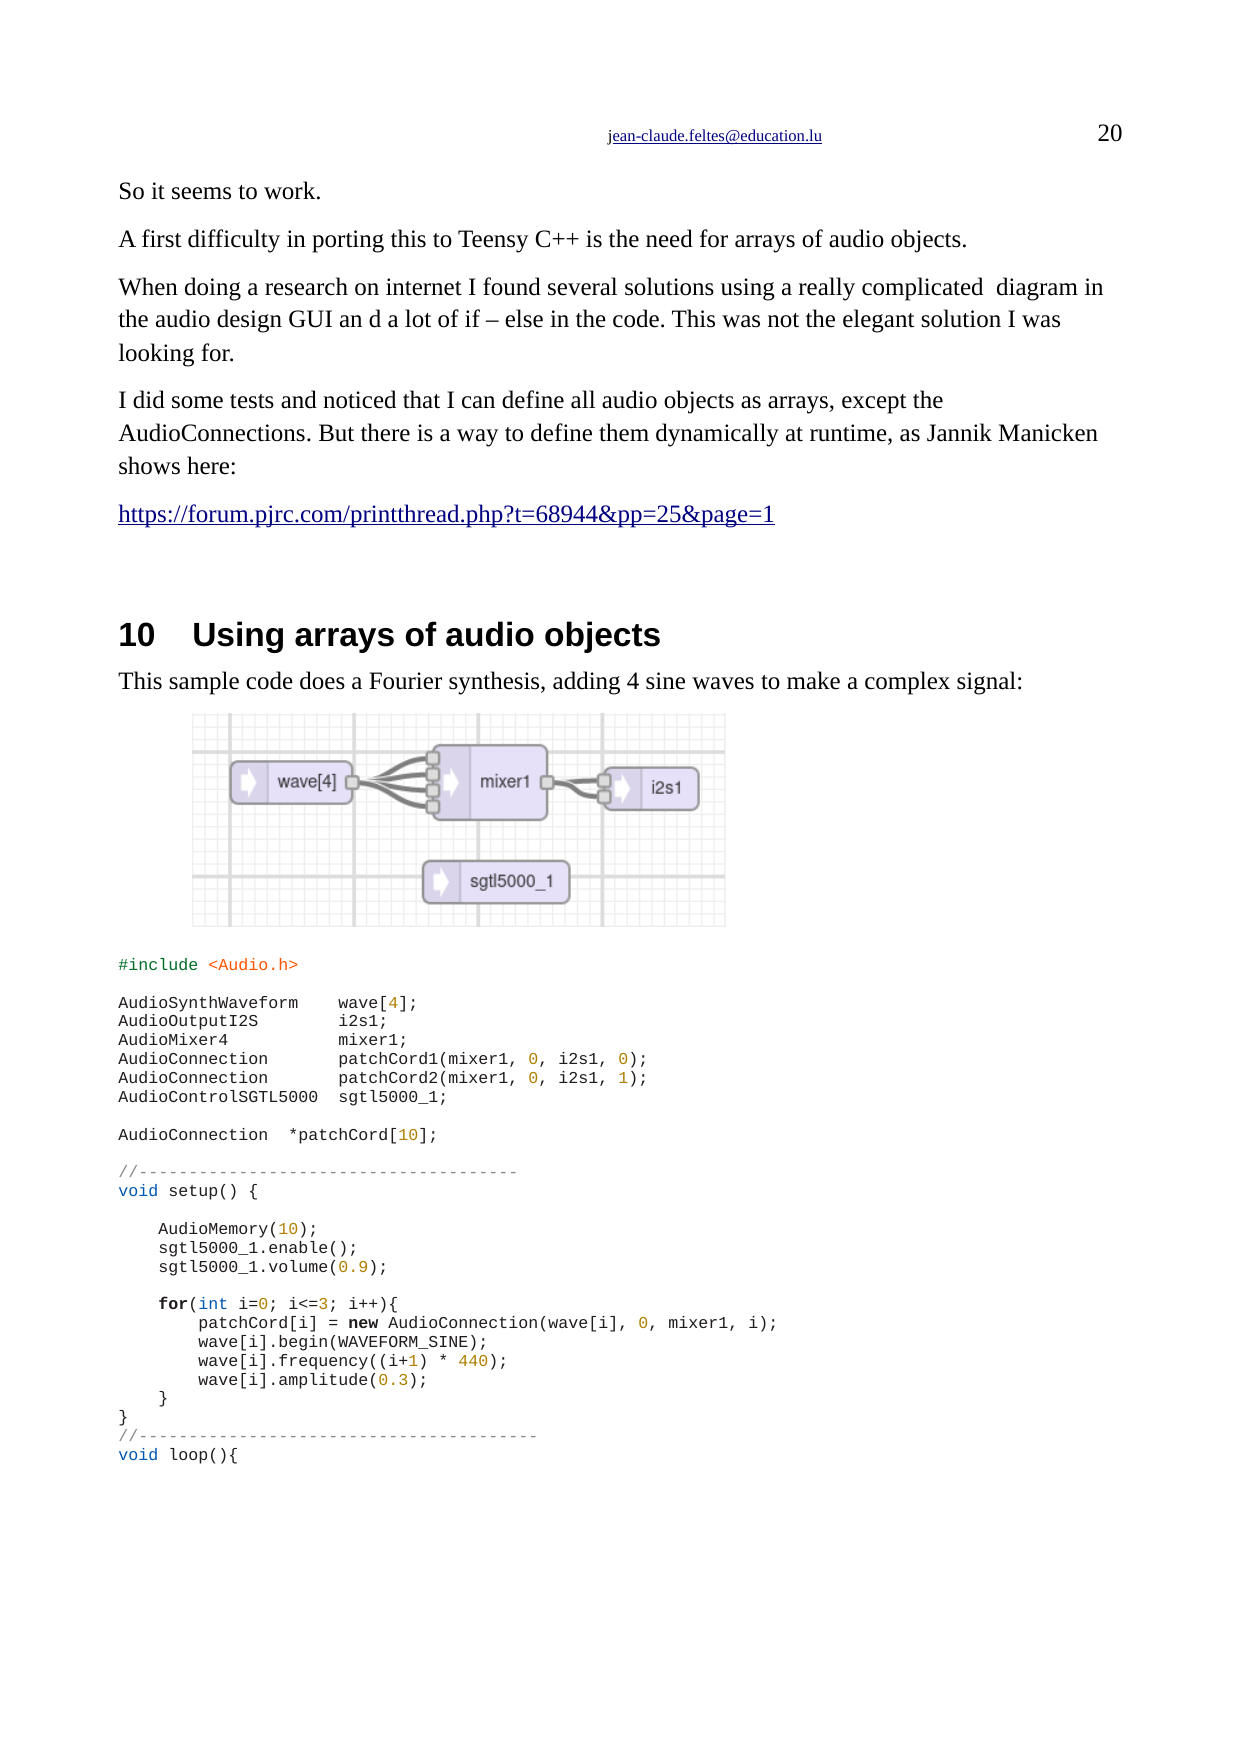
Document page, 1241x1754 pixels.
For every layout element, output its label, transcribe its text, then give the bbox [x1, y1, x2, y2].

text void setup() { [118, 1183, 1122, 1202]
text wave[i].begin(WAVEFORM_SINE); [118, 1333, 1122, 1352]
text AudioOutputI2S i2s1; [118, 1013, 1122, 1032]
text //-------------------------------------- [118, 1164, 1122, 1183]
text So it seems to work. [118, 176, 1122, 205]
picture [192, 713, 726, 927]
text https://forum.pjrc.com/printthread.php?t=68944&pp=25&page=1 [118, 499, 1122, 528]
text void loop(){ [118, 1447, 1122, 1466]
text AudioSynthWaveform wave[4]; [118, 994, 1122, 1013]
text This sample code does a Fourier synthesis, adding 4 sine waves to make a complex signal: [118, 666, 1122, 695]
text //---------------------------------------- [118, 1428, 1122, 1447]
text #include <Audio.h> [118, 956, 1122, 975]
text AudioControlSGTL5000 sgtl5000_1; [118, 1088, 1122, 1107]
text wave[i].frequency((i+1) * 440); [118, 1352, 1122, 1371]
text for(int i=0; i<=3; i++){ [118, 1296, 1122, 1315]
text sgtl5000_1.enable(); [118, 1239, 1122, 1258]
text } [118, 1390, 1122, 1409]
subtitle Using arrays of audio objects [118, 615, 1122, 653]
text When doing a research on internet I found several solutions using a really complicated diagram in the audio design GUI an d a lot of if – else in the code. This was not the elegant solution I was looking for. [118, 272, 1122, 366]
text AudioConnection patchCord2(mixer1, 0, i2s1, 1); [118, 1069, 1122, 1088]
text wave[i].amplitude(0.3); [118, 1371, 1122, 1390]
text A first difficulty in porting this to Teensy C++ is the need for arrays of audio objects. [118, 224, 1122, 253]
text AudioConnection patchCord1(mixer1, 0, i2s1, 0); [118, 1051, 1122, 1069]
text I did some tests and noticed that I can define all audio objects as arrays, except the AudioConnections. But there is a way to define them dynamically at runtime, as Jannik Manicken shows here: [118, 385, 1122, 480]
text AudioConnection *patchCord[10]; [118, 1126, 1122, 1145]
text AudioMixer4 mixer1; [118, 1032, 1122, 1051]
text } [118, 1409, 1122, 1428]
text sgtl5000_1.volume(0.9); [118, 1258, 1122, 1277]
text patchCord[i] = new AudioConnection(wave[i], 0, mixer1, i); [118, 1315, 1122, 1333]
text AudioMemory(10); [118, 1220, 1122, 1239]
